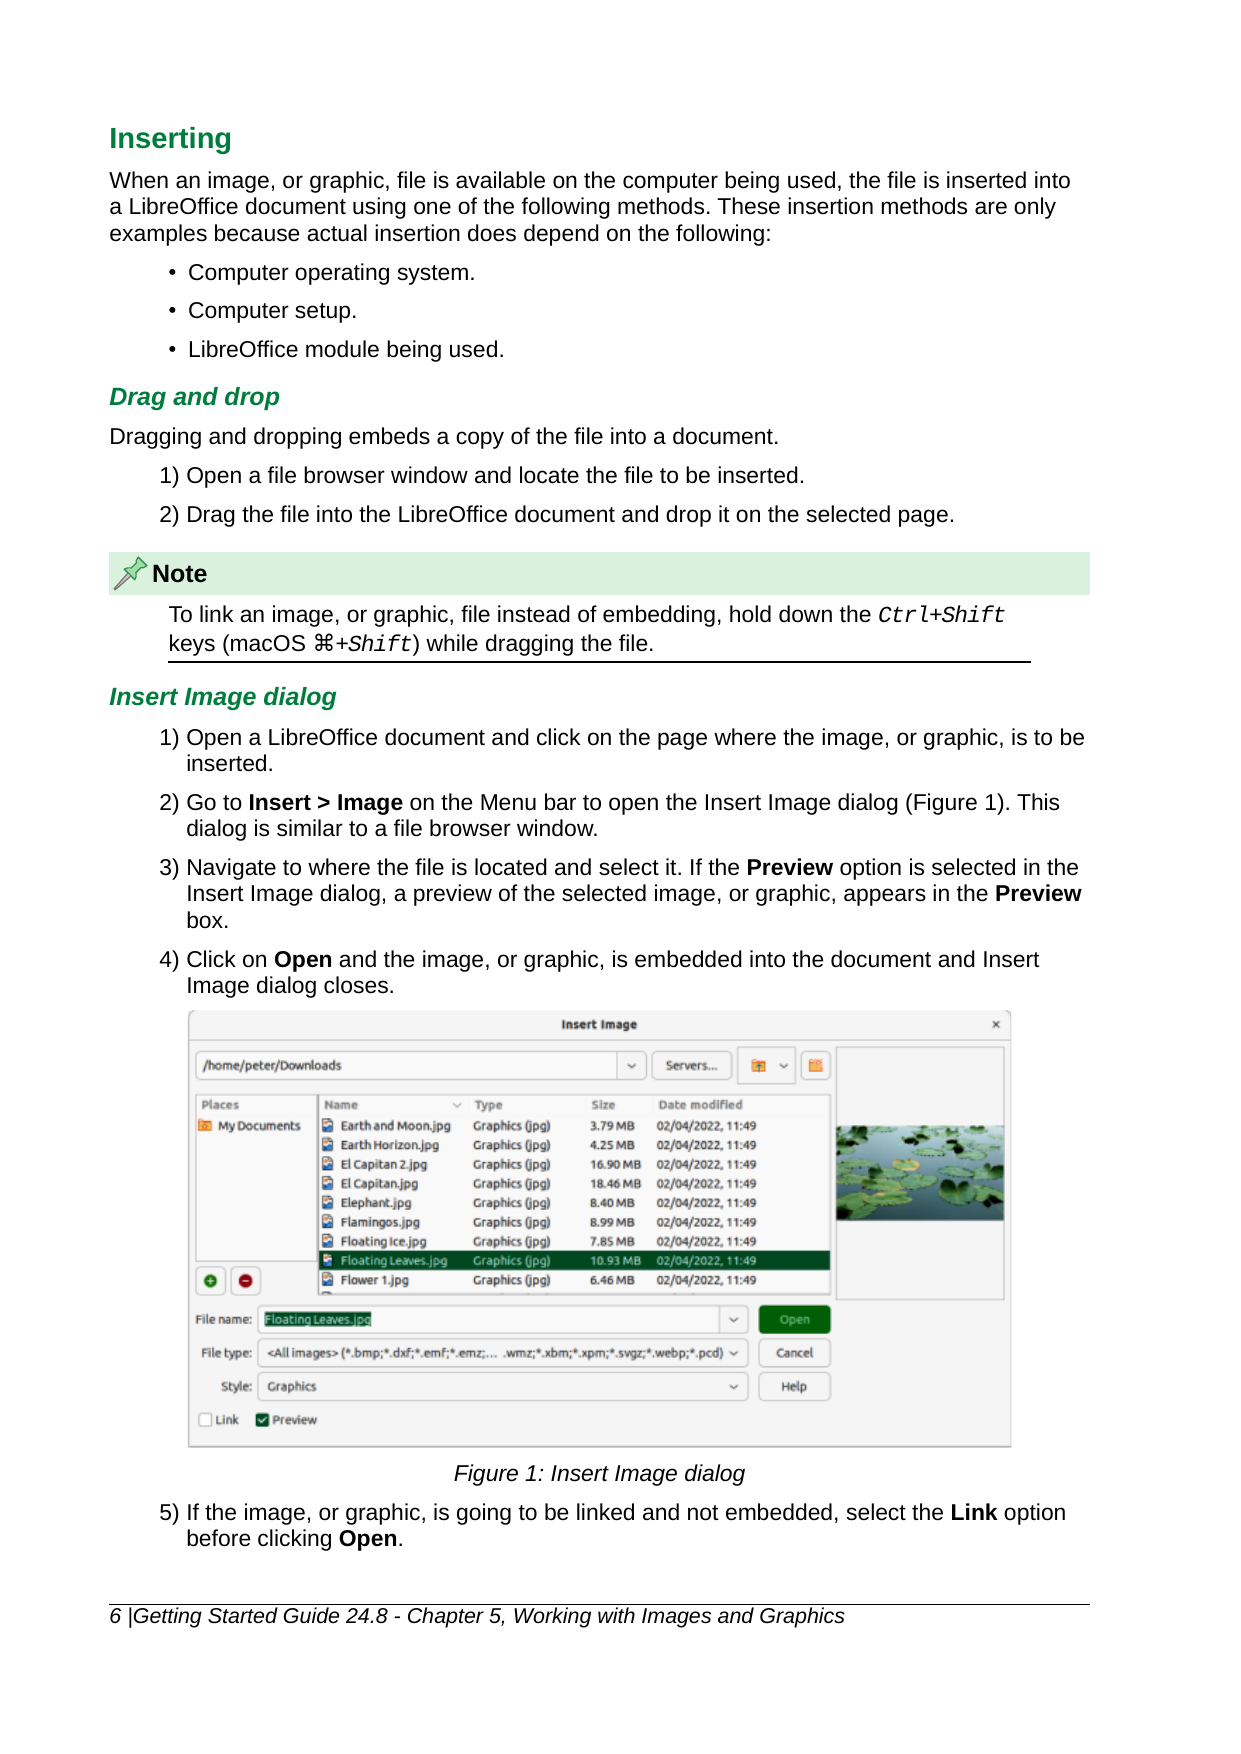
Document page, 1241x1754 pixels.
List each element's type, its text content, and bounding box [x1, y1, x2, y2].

subtitle Drag and drop [109, 382, 1090, 411]
subtitle Insert Image dialog [109, 682, 1090, 711]
list Drag the file into the LibreOffice document and drop it on the selected page. [186, 501, 1090, 527]
list Open a LibreOffice document and click on the page where the image, or graphic, is to be inserted. [186, 723, 1090, 776]
list Computer operating system. [168, 258, 1090, 285]
text To link an image, or graphic, file instead of embedding, hold down the Ctrl+Shift keys (macOS ⌘+Shift) while dragging the file. [168, 601, 1031, 661]
list Computer setup. [168, 297, 1090, 324]
list Dragging and dropping embeds a copy of the file into a document. [109, 423, 1090, 449]
subtitle Inserting [109, 121, 1090, 154]
list Open a file browser window and locate the file to be inserted. [186, 462, 1090, 488]
subtitle Note [109, 552, 1090, 595]
list Click on Open and the image, or graphic, is embedded into the document and Insert Image dialog closes. [186, 946, 1090, 998]
list Navigate to where the file is located and select it. If the Preview option is selected in the Insert Image dialog, a preview of the selected image, or graphic, appears in the Preview box. [186, 854, 1090, 933]
list When an image, or graphic, file is available on the computer being used, the file is inserted into a LibreOffice document using one of the following methods. These insertion methods are only examples because actual insertion does depend on the following: [109, 167, 1090, 246]
list If the image, or graphic, is going to be linked and not embedded, select the Link option before clicking Open. [186, 1499, 1090, 1552]
list LibreOffice module being used. [168, 336, 1090, 363]
picture [187, 1010, 1012, 1448]
list Go to Insert > Image on the Menu bar to open the Insert Image dialog (Figure 1). This dialog is similar to a file browser window. [186, 789, 1090, 841]
text Figure 1: Insert Image dialog [187, 1460, 1011, 1486]
